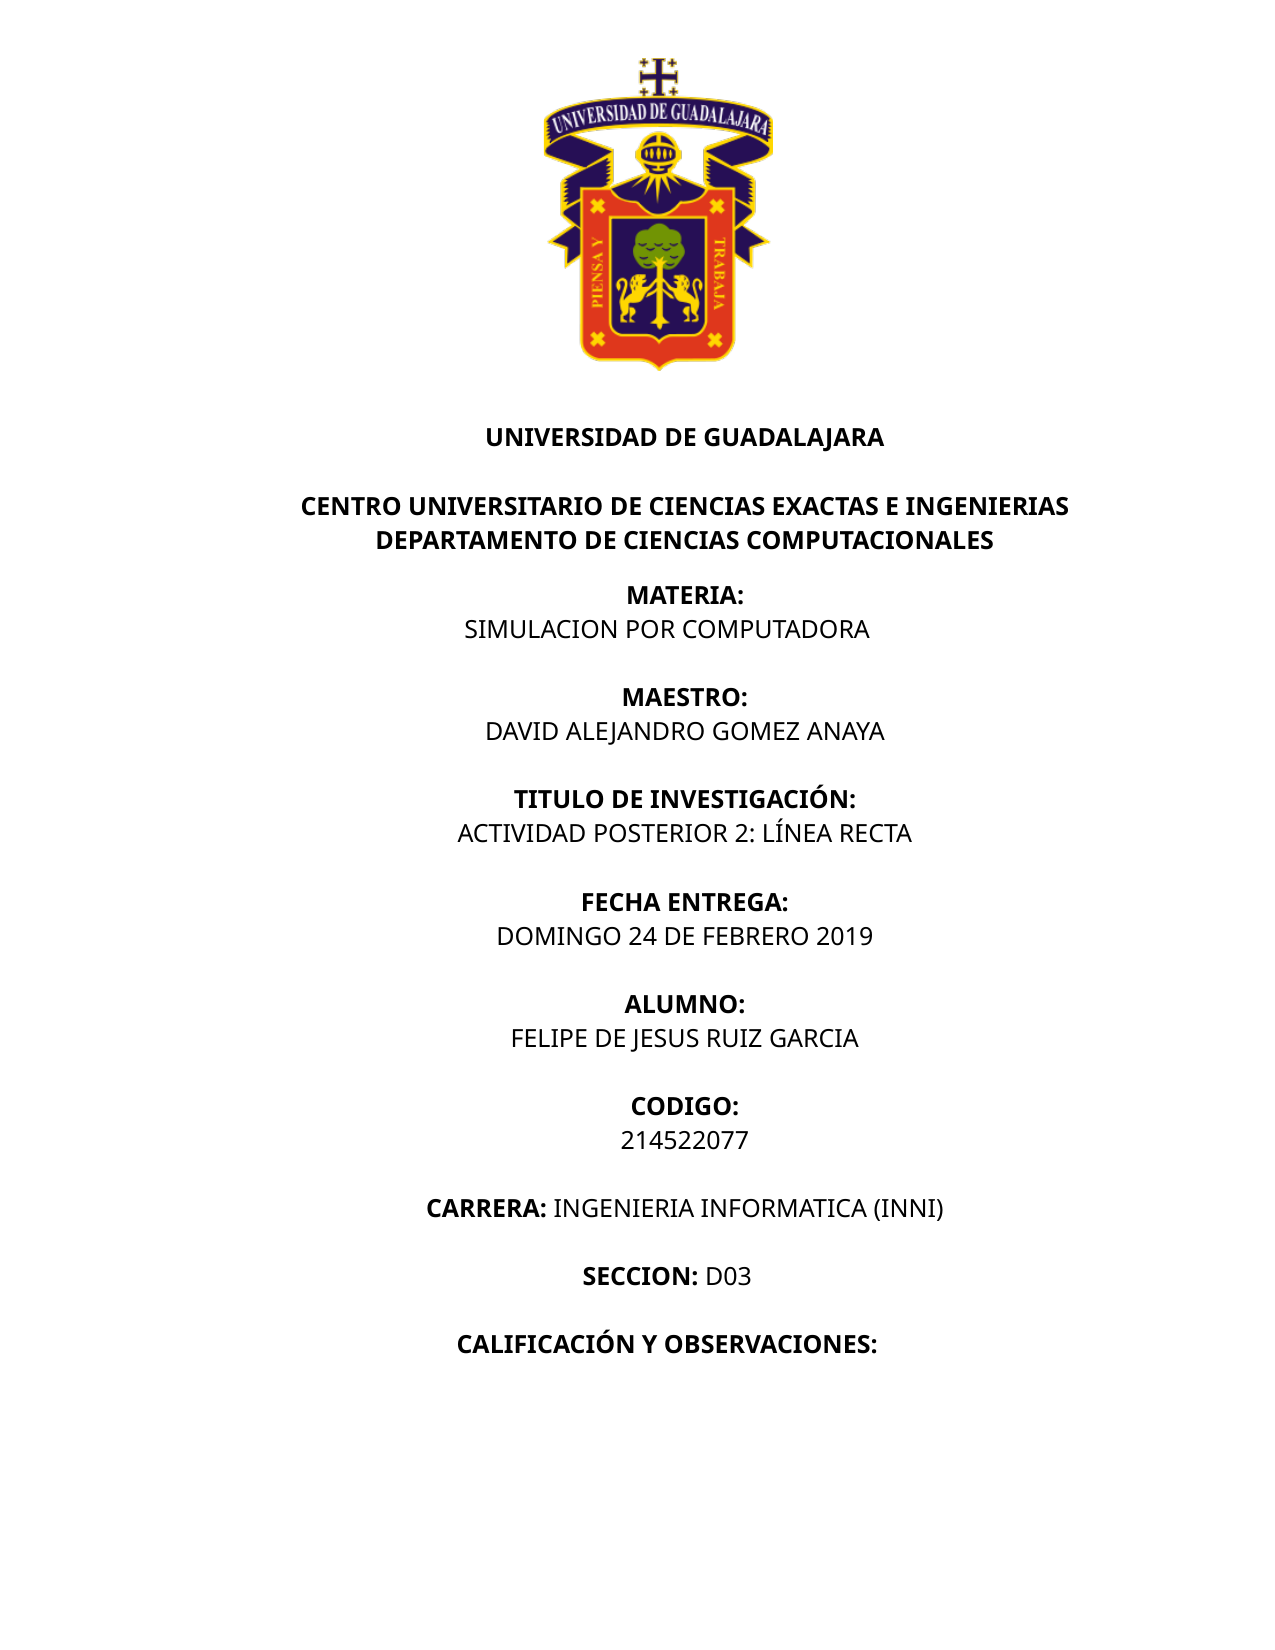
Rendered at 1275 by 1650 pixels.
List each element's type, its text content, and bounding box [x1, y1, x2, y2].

picture [543, 58, 773, 371]
text ALUMNO: [177, 986, 1157, 1021]
text FECHA ENTREGA: [177, 884, 1157, 918]
text SECCION: D03 [177, 1225, 1157, 1293]
text MATERIA: [177, 578, 1157, 612]
text DEPARTAMENTO DE CIENCIAS COMPUTACIONALES [177, 522, 1157, 556]
text CENTRO UNIVERSITARIO DE CIENCIAS EXACTAS E INGENIERIAS [177, 488, 1157, 522]
text CODIGO: [177, 1089, 1157, 1123]
text DAVID ALEJANDRO GOMEZ ANAYA [177, 714, 1157, 748]
text FELIPE DE JESUS RUIZ GARCIA [177, 1021, 1157, 1054]
text TITULO DE INVESTIGACIÓN: [177, 782, 1157, 816]
text SIMULACION POR COMPUTADORA [177, 612, 1157, 646]
text CARRERA: INGENIERIA INFORMATICA (INNI) [177, 1191, 1157, 1225]
text MAESTRO: [177, 680, 1157, 714]
text ACTIVIDAD POSTERIOR 2: LÍNEA RECTA [177, 816, 1157, 850]
text 214522077 [177, 1123, 1157, 1157]
text UNIVERSIDAD DE GUADALAJARA [177, 420, 1157, 454]
text DOMINGO 24 DE FEBRERO 2019 [177, 918, 1157, 952]
text CALIFICACIÓN Y OBSERVACIONES: [177, 1293, 1157, 1361]
